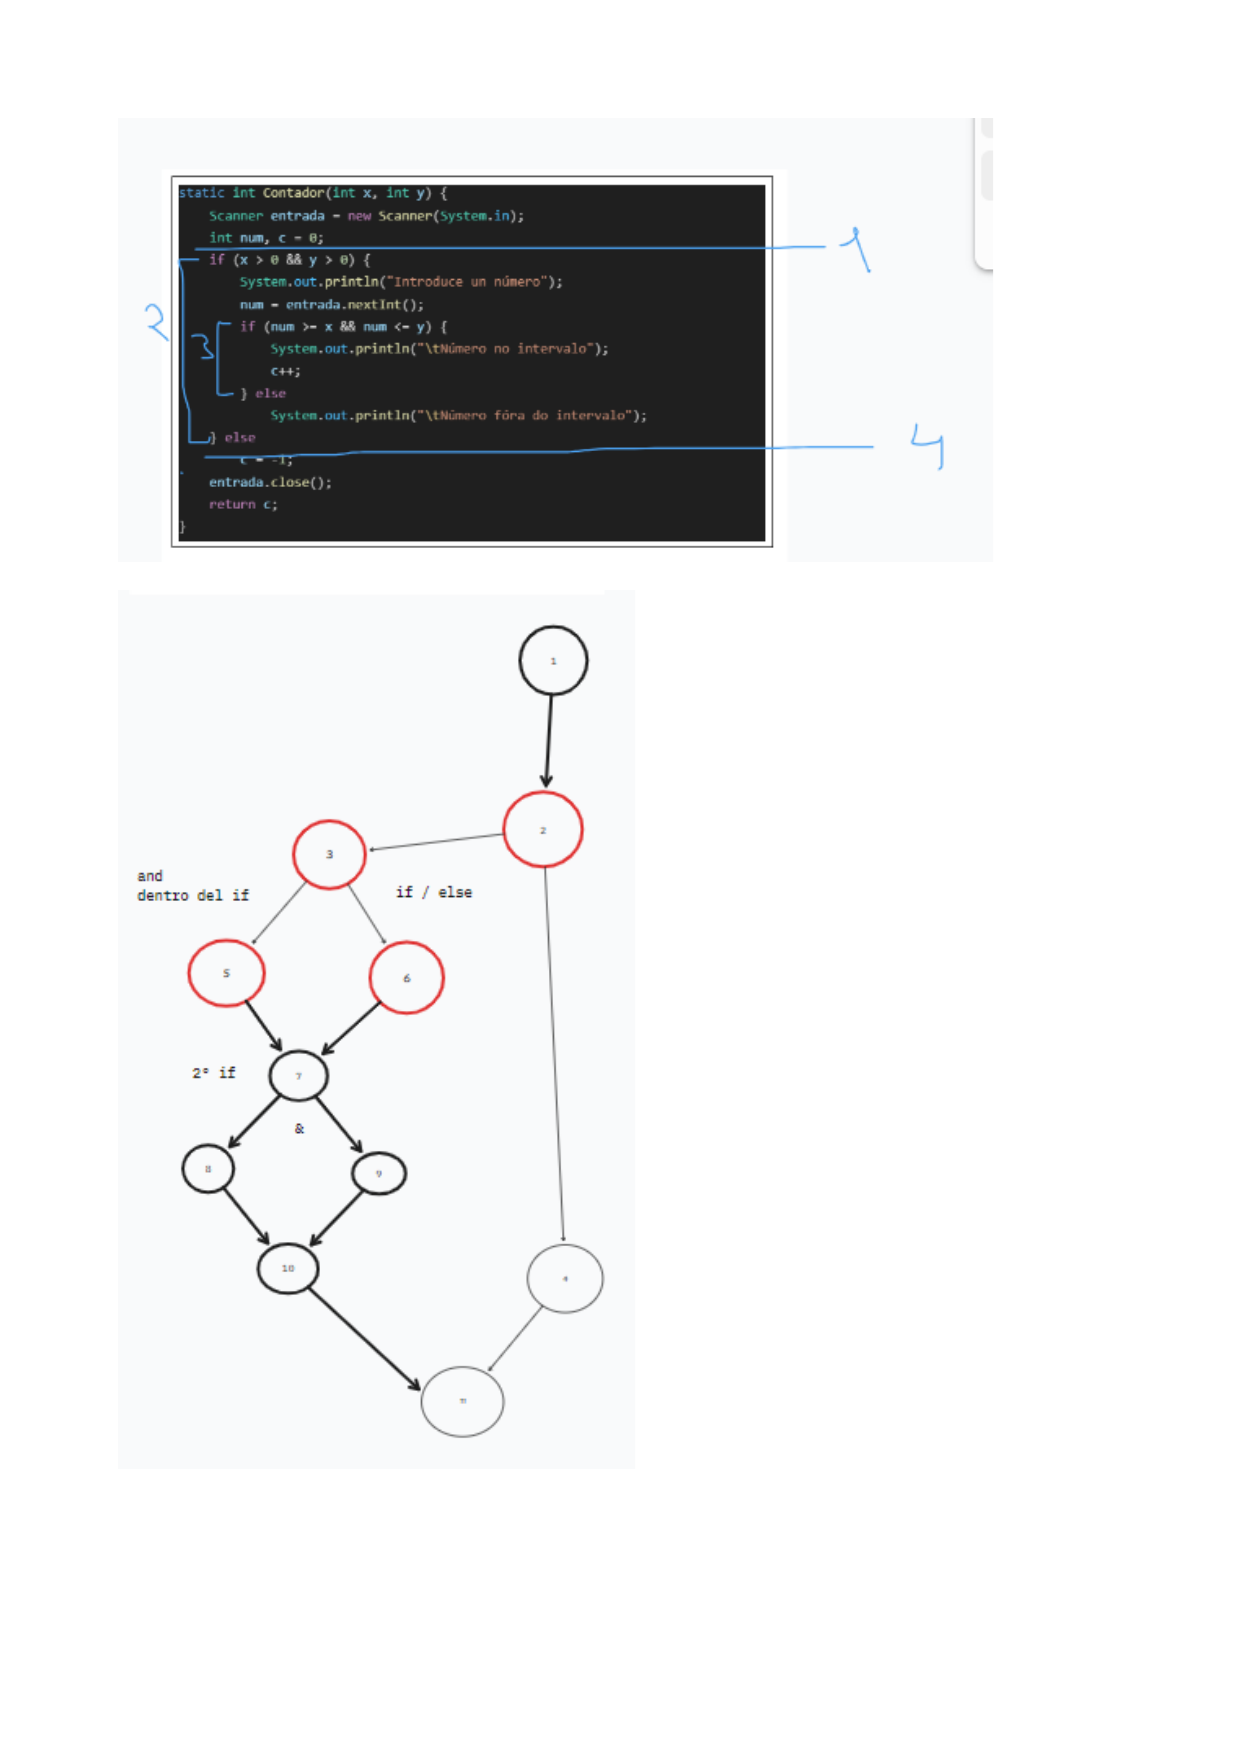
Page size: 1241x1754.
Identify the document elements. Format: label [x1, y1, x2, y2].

picture [118, 590, 636, 1469]
picture [118, 118, 994, 562]
